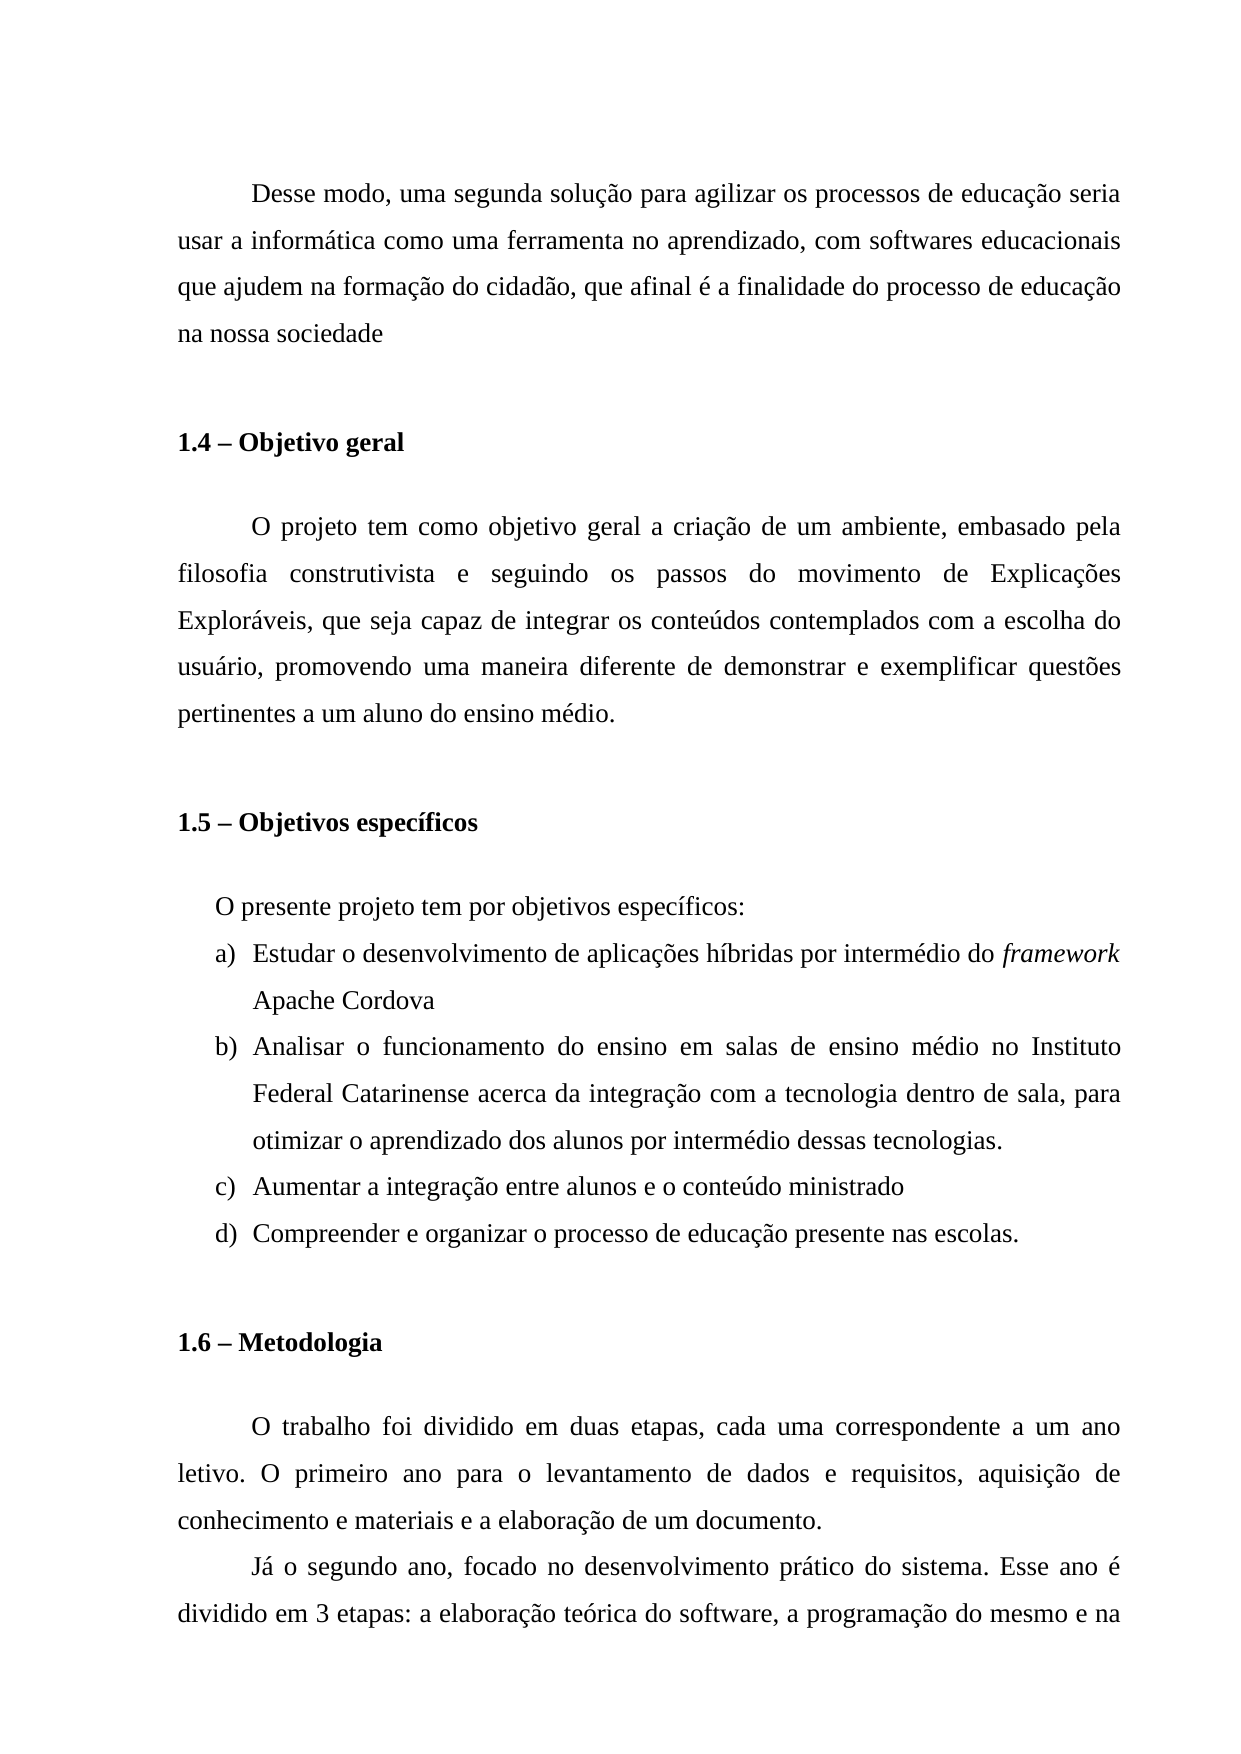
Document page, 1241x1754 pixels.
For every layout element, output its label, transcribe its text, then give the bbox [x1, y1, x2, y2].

list Aumentar a integração entre alunos e o conteúdo ministrado [215, 1171, 1122, 1202]
text O presente projeto tem por objetivos específicos: [177, 891, 1122, 922]
list Estudar o desenvolvimento de aplicações híbridas por intermédio do framework Apache Cordova [215, 937, 1122, 1015]
text Já o segundo ano, focado no desenvolvimento prático do sistema. Esse ano é dividido em 3 etapas: a elaboração teórica do software, a programação do mesmo e na [177, 1551, 1122, 1628]
subtitle 1.5 – Objetivos específicos [177, 806, 1122, 837]
subtitle 1.4 – Objetivo geral [177, 426, 1122, 457]
text O trabalho foi dividido em duas etapas, cada uma correspondente a um ano letivo. O primeiro ano para o levantamento de dados e requisitos, aquisição de conhecimento e materiais e a elaboração de um documento. [177, 1411, 1122, 1535]
subtitle 1.6 – Metodologia [177, 1326, 1122, 1357]
list Compreender e organizar o processo de educação presente nas escolas. [215, 1217, 1122, 1248]
list Analisar o funcionamento do ensino em salas de ensino médio no Instituto Federal Catarinense acerca da integração com a tecnologia dentro de sala, para otimizar o aprendizado dos alunos por intermédio dessas tecnologias. [215, 1031, 1122, 1155]
text Desse modo, uma segunda solução para agilizar os processos de educação seria usar a informática como uma ferramenta no aprendizado, com softwares educacionais que ajudem na formação do cidadão, que afinal é a finalidade do processo de educação na nossa sociedade [177, 177, 1122, 348]
text O projeto tem como objetivo geral a criação de um ambiente, embasado pela filosofia construtivista e seguindo os passos do movimento de Explicações Exploráveis, que seja capaz de integrar os conteúdos contemplados com a escolha do usuário, promovendo uma maneira diferente de demonstrar e exemplificar questões pertinentes a um aluno do ensino médio. [177, 511, 1122, 728]
